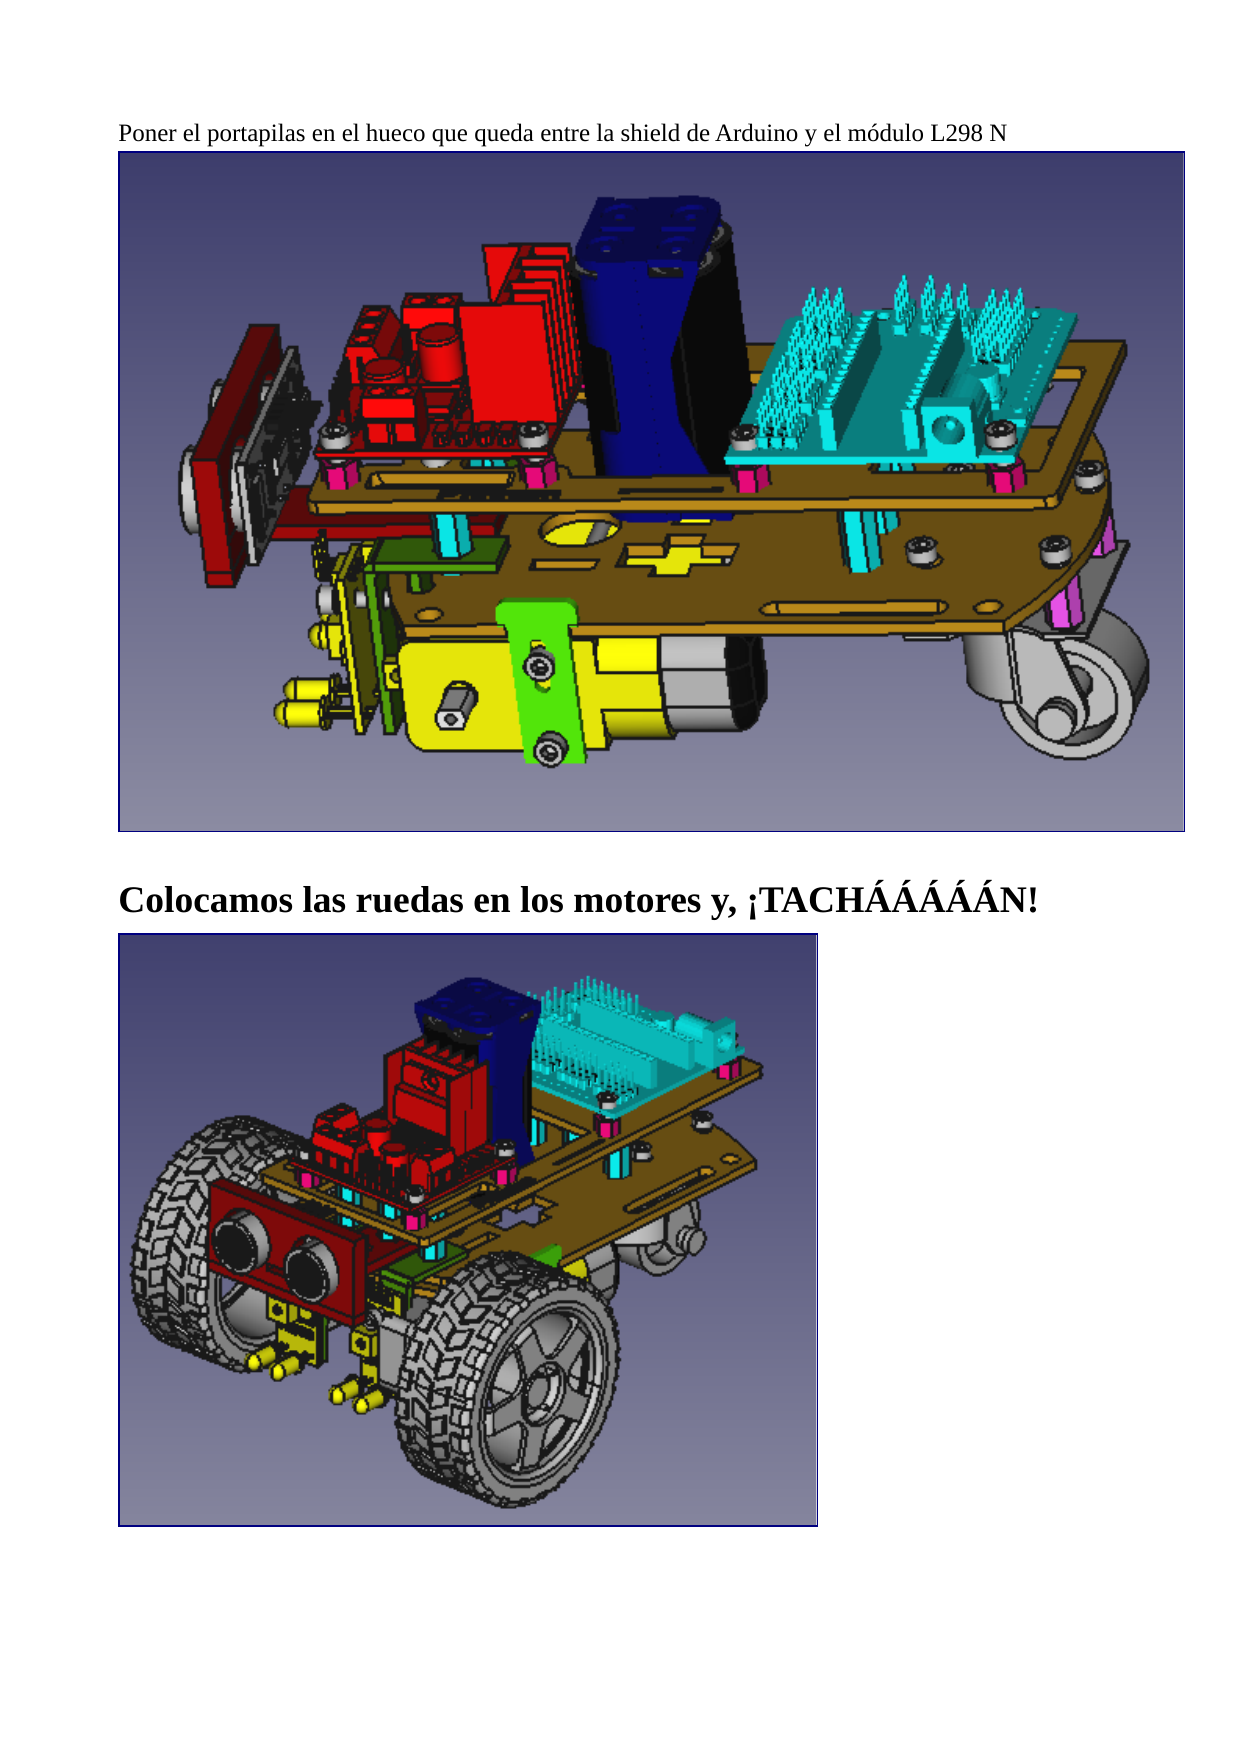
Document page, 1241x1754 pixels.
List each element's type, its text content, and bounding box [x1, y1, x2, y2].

subtitle Colocamos las ruedas en los motores y, ¡TACHÁÁÁÁÁN! [118, 877, 1122, 921]
picture [120, 153, 1184, 831]
picture [120, 935, 817, 1525]
text Poner el portapilas en el hueco que queda entre la shield de Arduino y el módulo L298 N [118, 118, 1122, 151]
text [118, 832, 1122, 838]
